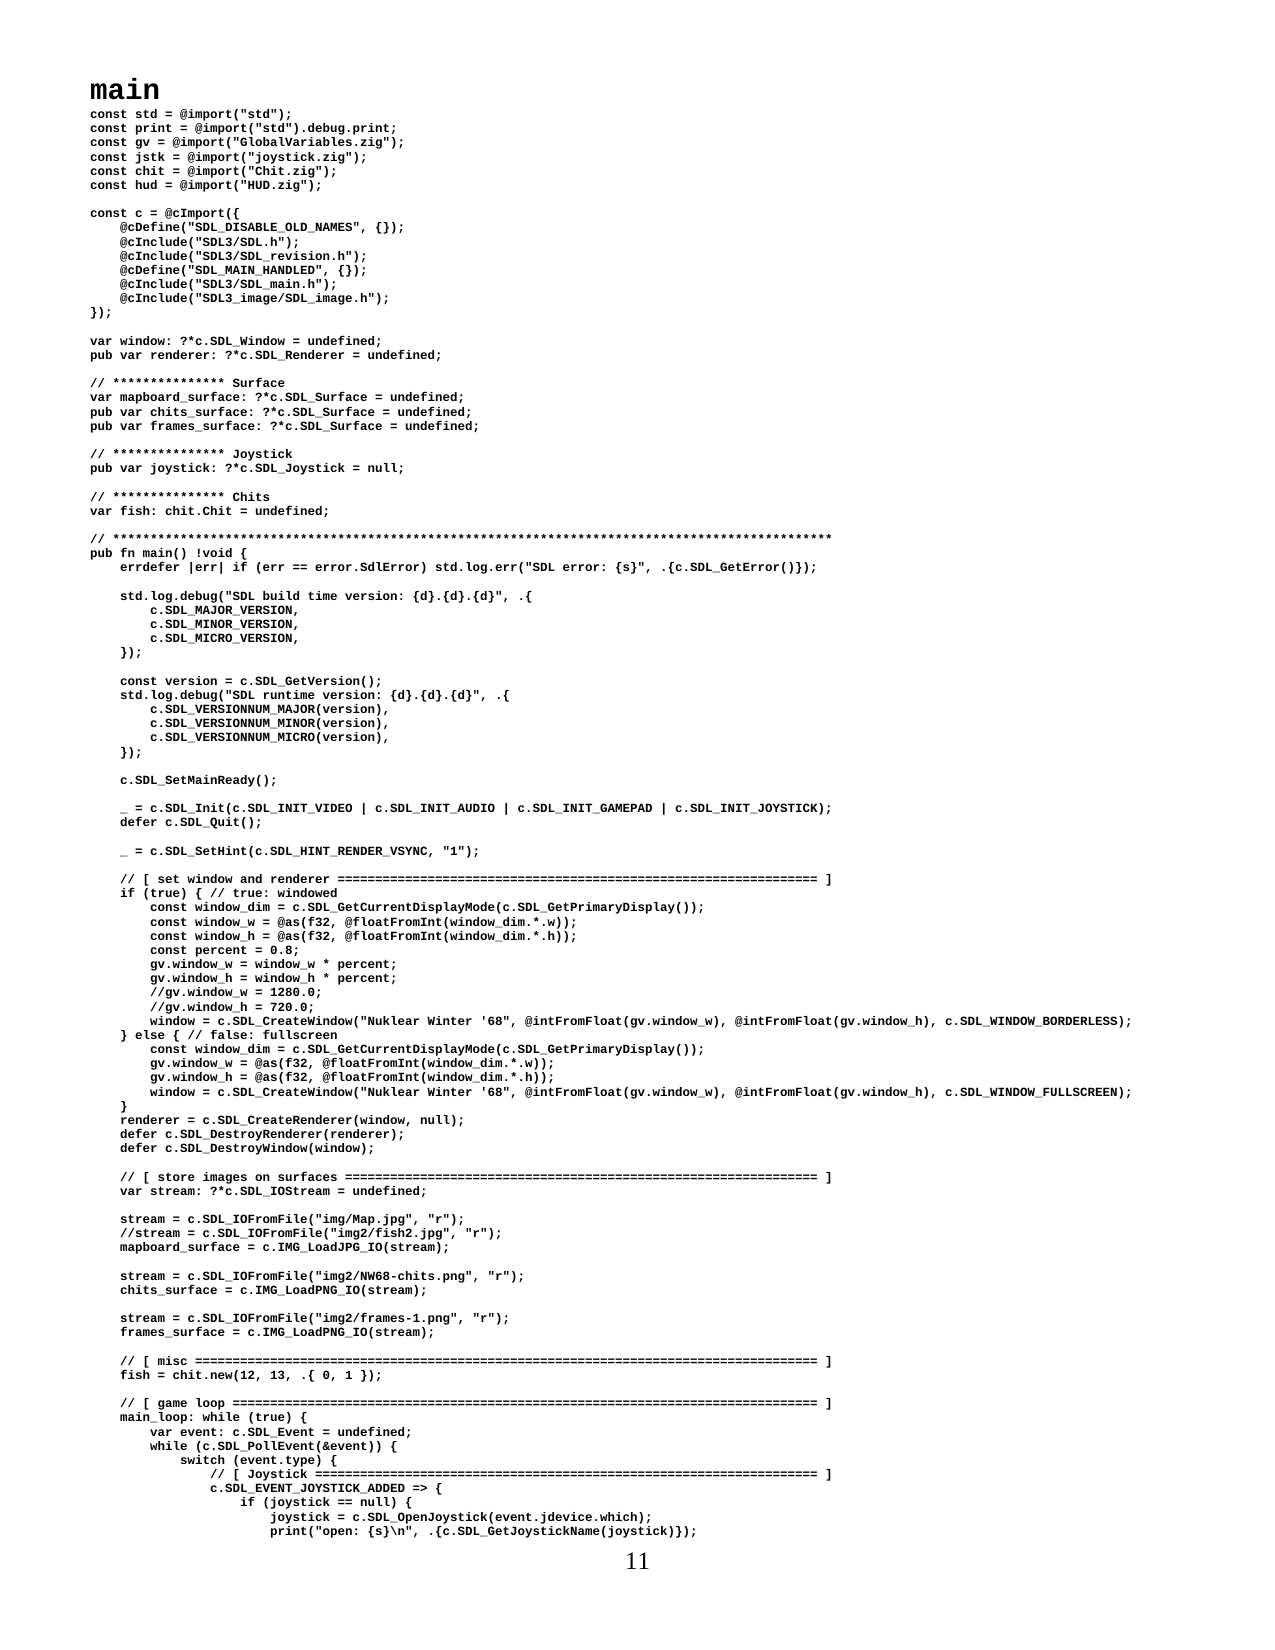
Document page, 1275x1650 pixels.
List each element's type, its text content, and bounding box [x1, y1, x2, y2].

text defer c.SDL_DestroyRenderer(renderer); [90, 1128, 1185, 1142]
text defer c.SDL_Quit(); [90, 816, 1185, 831]
text if (joystick == null) { [90, 1496, 1185, 1511]
text if (true) { // true: windowed [90, 887, 1185, 901]
text pub var frames_surface: ?*c.SDL_Surface = undefined; [90, 420, 1185, 434]
text const gv = @import("GlobalVariables.zig"); [90, 136, 1185, 151]
text const c = @cImport({ [90, 207, 1185, 221]
text var mapboard_surface: ?*c.SDL_Surface = undefined; [90, 391, 1185, 406]
text // ************************************************************************************************ [90, 533, 1185, 547]
text c.SDL_MINOR_VERSION, [90, 618, 1185, 632]
text frames_surface = c.IMG_LoadPNG_IO(stream); [90, 1326, 1185, 1341]
text pub var joystick: ?*c.SDL_Joystick = null; [90, 462, 1185, 476]
text // *************** Joystick [90, 448, 1185, 462]
text //gv.window_w = 1280.0; [90, 986, 1185, 1001]
text const percent = 0.8; [90, 944, 1185, 958]
text var window: ?*c.SDL_Window = undefined; [90, 335, 1185, 349]
text chits_surface = c.IMG_LoadPNG_IO(stream); [90, 1284, 1185, 1298]
text print("open: {s}\n", .{c.SDL_GetJoystickName(joystick)}); [90, 1525, 1185, 1539]
text } else { // false: fullscreen [90, 1029, 1185, 1043]
text _ = c.SDL_Init(c.SDL_INIT_VIDEO | c.SDL_INIT_AUDIO | c.SDL_INIT_GAMEPAD | c.SDL_INIT_JOYSTICK); [90, 802, 1185, 816]
text window = c.SDL_CreateWindow("Nuklear Winter '68", @intFromFloat(gv.window_w), @intFromFloat(gv.window_h), c.SDL_WINDOW_FULLSCREEN); [90, 1086, 1185, 1100]
text @cInclude("SDL3/SDL_revision.h"); [90, 250, 1185, 264]
text const window_w = @as(f32, @floatFromInt(window_dim.*.w)); [90, 916, 1185, 930]
text std.log.debug("SDL build time version: {d}.{d}.{d}", .{ [90, 590, 1185, 604]
text // [ Joystick =================================================================== ] [90, 1468, 1185, 1482]
text }); [90, 646, 1185, 661]
text const version = c.SDL_GetVersion(); [90, 675, 1185, 689]
text c.SDL_SetMainReady(); [90, 774, 1185, 788]
text stream = c.SDL_IOFromFile("img2/frames-1.png", "r"); [90, 1312, 1185, 1326]
text const hud = @import("HUD.zig"); [90, 179, 1185, 193]
text const std = @import("std"); [90, 108, 1185, 122]
text while (c.SDL_PollEvent(&event)) { [90, 1440, 1185, 1454]
text // *************** Chits [90, 491, 1185, 505]
text } [90, 1100, 1185, 1114]
text //gv.window_h = 720.0; [90, 1001, 1185, 1015]
text pub var renderer: ?*c.SDL_Renderer = undefined; [90, 349, 1185, 363]
text @cDefine("SDL_DISABLE_OLD_NAMES", {}); [90, 221, 1185, 236]
text @cDefine("SDL_MAIN_HANDLED", {}); [90, 264, 1185, 278]
text c.SDL_MAJOR_VERSION, [90, 604, 1185, 618]
text c.SDL_VERSIONNUM_MAJOR(version), [90, 703, 1185, 717]
text // *************** Surface [90, 377, 1185, 391]
text gv.window_h = window_h * percent; [90, 972, 1185, 986]
text const window_dim = c.SDL_GetCurrentDisplayMode(c.SDL_GetPrimaryDisplay()); [90, 1043, 1185, 1057]
text gv.window_h = @as(f32, @floatFromInt(window_dim.*.h)); [90, 1071, 1185, 1086]
text const print = @import("std").debug.print; [90, 122, 1185, 136]
text // [ set window and renderer ================================================================ ] [90, 873, 1185, 887]
text stream = c.SDL_IOFromFile("img/Map.jpg", "r"); [90, 1213, 1185, 1227]
text @cInclude("SDL3/SDL_main.h"); [90, 278, 1185, 292]
text var stream: ?*c.SDL_IOStream = undefined; [90, 1185, 1185, 1199]
text renderer = c.SDL_CreateRenderer(window, null); [90, 1114, 1185, 1128]
text const chit = @import("Chit.zig"); [90, 165, 1185, 179]
text c.SDL_EVENT_JOYSTICK_ADDED => { [90, 1482, 1185, 1496]
text @cInclude("SDL3_image/SDL_image.h"); [90, 292, 1185, 306]
text gv.window_w = window_w * percent; [90, 958, 1185, 972]
text defer c.SDL_DestroyWindow(window); [90, 1142, 1185, 1156]
text main [90, 75, 1185, 108]
text stream = c.SDL_IOFromFile("img2/NW68-chits.png", "r"); [90, 1270, 1185, 1284]
text joystick = c.SDL_OpenJoystick(event.jdevice.which); [90, 1511, 1185, 1525]
text @cInclude("SDL3/SDL.h"); [90, 236, 1185, 250]
text // [ misc =================================================================================== ] [90, 1355, 1185, 1369]
text c.SDL_VERSIONNUM_MICRO(version), [90, 731, 1185, 746]
text }); [90, 306, 1185, 321]
text var fish: chit.Chit = undefined; [90, 505, 1185, 519]
text // [ store images on surfaces =============================================================== ] [90, 1171, 1185, 1185]
text c.SDL_MICRO_VERSION, [90, 632, 1185, 646]
text window = c.SDL_CreateWindow("Nuklear Winter '68", @intFromFloat(gv.window_w), @intFromFloat(gv.window_h), c.SDL_WINDOW_BORDERLESS); [90, 1015, 1185, 1029]
text mapboard_surface = c.IMG_LoadJPG_IO(stream); [90, 1241, 1185, 1256]
text fish = chit.new(12, 13, .{ 0, 1 }); [90, 1369, 1185, 1383]
text const jstk = @import("joystick.zig"); [90, 151, 1185, 165]
text pub var chits_surface: ?*c.SDL_Surface = undefined; [90, 406, 1185, 420]
text main_loop: while (true) { [90, 1411, 1185, 1426]
text const window_dim = c.SDL_GetCurrentDisplayMode(c.SDL_GetPrimaryDisplay()); [90, 901, 1185, 916]
text c.SDL_VERSIONNUM_MINOR(version), [90, 717, 1185, 731]
text var event: c.SDL_Event = undefined; [90, 1426, 1185, 1440]
text //stream = c.SDL_IOFromFile("img2/fish2.jpg", "r"); [90, 1227, 1185, 1241]
text _ = c.SDL_SetHint(c.SDL_HINT_RENDER_VSYNC, "1"); [90, 845, 1185, 859]
text }); [90, 746, 1185, 760]
text const window_h = @as(f32, @floatFromInt(window_dim.*.h)); [90, 930, 1185, 944]
text pub fn main() !void { [90, 547, 1185, 561]
text gv.window_w = @as(f32, @floatFromInt(window_dim.*.w)); [90, 1057, 1185, 1071]
text // [ game loop ============================================================================== ] [90, 1397, 1185, 1411]
text switch (event.type) { [90, 1454, 1185, 1468]
text std.log.debug("SDL runtime version: {d}.{d}.{d}", .{ [90, 689, 1185, 703]
text errdefer |err| if (err == error.SdlError) std.log.err("SDL error: {s}", .{c.SDL_GetError()}); [90, 561, 1185, 576]
